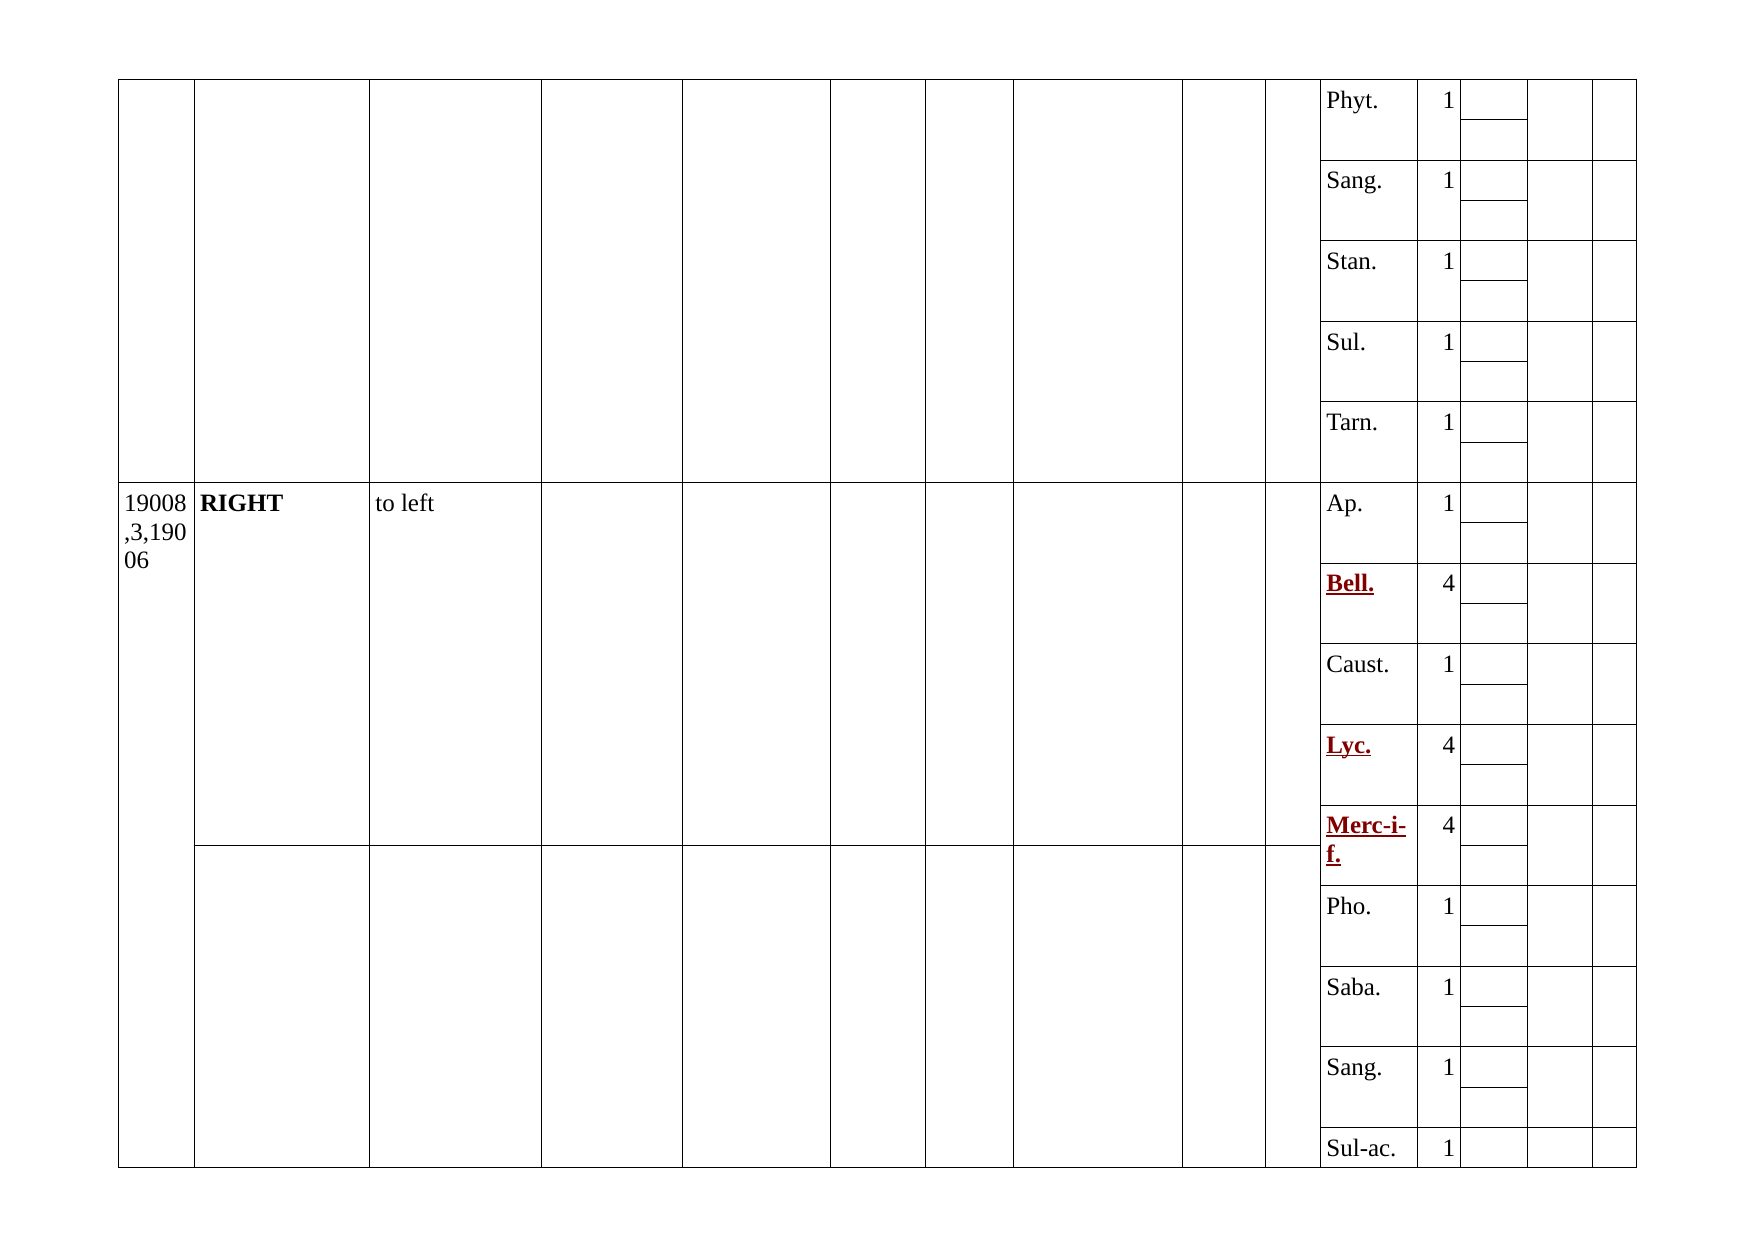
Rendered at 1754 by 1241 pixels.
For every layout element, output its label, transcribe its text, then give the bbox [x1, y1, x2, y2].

table_cell [1461, 1088, 1527, 1127]
table_cell Sul. [1321, 322, 1417, 401]
table_cell right [195, 483, 369, 845]
table_cell Sang. [1321, 161, 1417, 240]
table_cell 1 [1418, 967, 1460, 1046]
table_cell [1528, 80, 1592, 159]
table_cell 1 [1418, 241, 1460, 321]
table_cell Tarn. [1321, 402, 1417, 482]
table_cell 4 [1418, 725, 1460, 804]
table_cell [831, 483, 925, 845]
table_cell [119, 80, 194, 482]
table_cell [1266, 80, 1320, 482]
table_cell [1593, 886, 1636, 966]
table_cell [1593, 725, 1636, 804]
table_cell [683, 483, 830, 845]
table_cell [1593, 161, 1636, 240]
table_cell [542, 80, 682, 482]
table_cell [1266, 483, 1320, 845]
table_cell [1014, 483, 1182, 845]
table_cell [831, 846, 925, 1167]
table_cell 1 [1418, 886, 1460, 966]
table_cell [1461, 362, 1527, 401]
table_cell [1266, 846, 1320, 1167]
table_cell [1593, 1128, 1636, 1167]
table_cell Pho. [1321, 886, 1417, 966]
table_cell [1461, 806, 1527, 845]
table_cell [1528, 725, 1592, 804]
table_cell 4 [1418, 806, 1460, 885]
table_cell [1528, 161, 1592, 240]
table_cell [926, 483, 1013, 845]
table_cell [1528, 886, 1592, 966]
table_cell [1593, 241, 1636, 321]
table_cell [1461, 80, 1527, 119]
table_cell [1593, 967, 1636, 1046]
table_cell [926, 80, 1013, 482]
table_cell [1461, 765, 1527, 804]
table_cell [1593, 564, 1636, 643]
table_cell [1461, 322, 1527, 361]
table_cell [926, 846, 1013, 1167]
table_cell [1461, 281, 1527, 321]
table_cell to left [370, 483, 541, 845]
table_cell [1461, 1047, 1527, 1087]
table_cell [1593, 644, 1636, 724]
table_cell [1528, 967, 1592, 1046]
table_cell Ap. [1321, 483, 1417, 563]
table_cell [1461, 1128, 1527, 1167]
table_cell [1461, 483, 1527, 522]
table_cell [1461, 685, 1527, 724]
table_cell [1461, 201, 1527, 240]
table_cell [1461, 402, 1527, 442]
table_cell [1593, 806, 1636, 885]
table_cell [1593, 483, 1636, 563]
table_cell Caust. [1321, 644, 1417, 724]
table_cell [1593, 402, 1636, 482]
table_cell [1593, 80, 1636, 159]
table_cell [1461, 1007, 1527, 1046]
table_cell Merc-i-f. [1321, 806, 1417, 885]
table_cell [542, 483, 682, 845]
table_cell 4 [1418, 564, 1460, 643]
table_cell [1183, 80, 1265, 482]
table_cell [1461, 443, 1527, 482]
table_cell [370, 80, 541, 482]
table_cell [1461, 725, 1527, 764]
table_cell 1 [1418, 80, 1460, 159]
table_cell [1528, 644, 1592, 724]
table_cell [1461, 241, 1527, 280]
table_cell [1528, 564, 1592, 643]
table_cell [195, 846, 369, 1167]
table_cell [1461, 926, 1527, 966]
table_cell Saba. [1321, 967, 1417, 1046]
table_cell [1461, 846, 1527, 885]
table_cell [1528, 402, 1592, 482]
table_cell [1461, 604, 1527, 643]
table_cell Lyc. [1321, 725, 1417, 804]
table_cell [542, 846, 682, 1167]
table_cell [1461, 564, 1527, 603]
table_cell [195, 80, 369, 482]
table_cell Sul-ac. [1321, 1128, 1417, 1167]
table_cell [1593, 322, 1636, 401]
table_cell [1461, 644, 1527, 683]
table_cell [1461, 523, 1527, 563]
table_cell 1 [1418, 402, 1460, 482]
table_cell [1528, 1128, 1592, 1167]
table_cell [1461, 120, 1527, 159]
table_cell [1014, 80, 1182, 482]
table_cell [1014, 846, 1182, 1167]
table_cell 19008,3,19006 [119, 483, 194, 1167]
table_cell [683, 80, 830, 482]
table_cell [1528, 806, 1592, 885]
table_cell 1 [1418, 644, 1460, 724]
table_cell [370, 846, 541, 1167]
table_cell [1461, 886, 1527, 925]
table_cell [1593, 1047, 1636, 1127]
table_cell [1183, 846, 1265, 1167]
table_cell 1 [1418, 483, 1460, 563]
table_cell [1461, 161, 1527, 200]
table_cell [831, 80, 925, 482]
table_cell Bell. [1321, 564, 1417, 643]
table_cell [1528, 1047, 1592, 1127]
table_cell [1528, 483, 1592, 563]
table_cell 1 [1418, 161, 1460, 240]
table_cell Phyt. [1321, 80, 1417, 159]
table_cell Sang. [1321, 1047, 1417, 1127]
table_cell [683, 846, 830, 1167]
table_cell [1528, 322, 1592, 401]
table_cell [1183, 483, 1265, 845]
table_cell Stan. [1321, 241, 1417, 321]
table_cell 1 [1418, 1047, 1460, 1127]
table_cell [1528, 241, 1592, 321]
table_cell [1461, 967, 1527, 1006]
table_cell 1 [1418, 322, 1460, 401]
table_cell 1 [1418, 1128, 1460, 1167]
